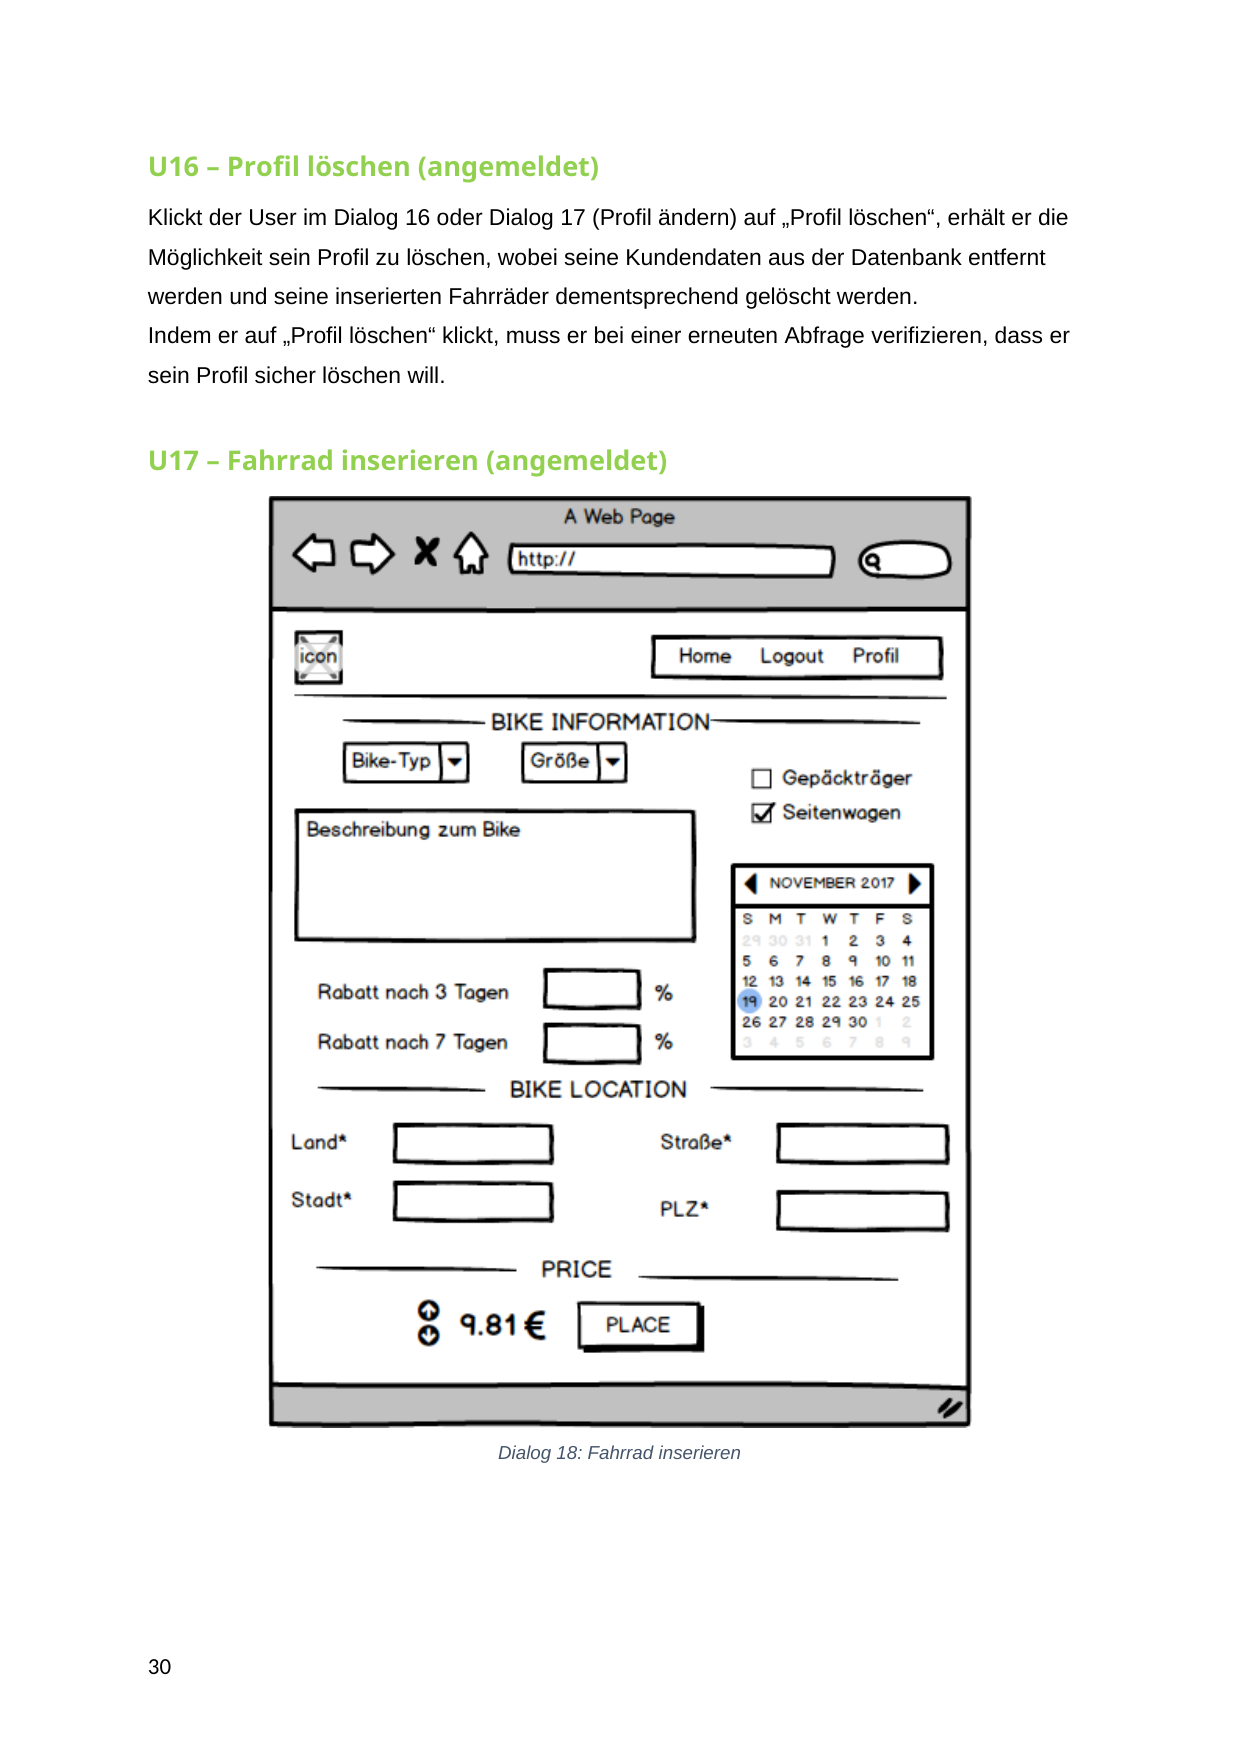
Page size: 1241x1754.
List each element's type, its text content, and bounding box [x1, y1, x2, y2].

text Dialog 18: Fahrrad inserieren [148, 1441, 1093, 1463]
text U17 – Fahrrad inserieren (angemeldet) [148, 441, 1093, 478]
text U16 – Profil löschen (angemeldet) [148, 148, 1093, 184]
text Klickt der User im Dialog 16 oder Dialog 17 (Profil ändern) auf „Profil löschen“, erhält er die Möglichkeit sein Profil zu löschen, wobei seine Kundendaten aus der Datenbank entfernt werden und seine inserierten Fahrräder dementsprechend gelöscht werden. [148, 204, 1093, 309]
picture [268, 496, 972, 1428]
text Indem er auf „Profil löschen“ klickt, muss er bei einer erneuten Abfrage verifizieren, dass er sein Profil sicher löschen will. [148, 322, 1093, 388]
